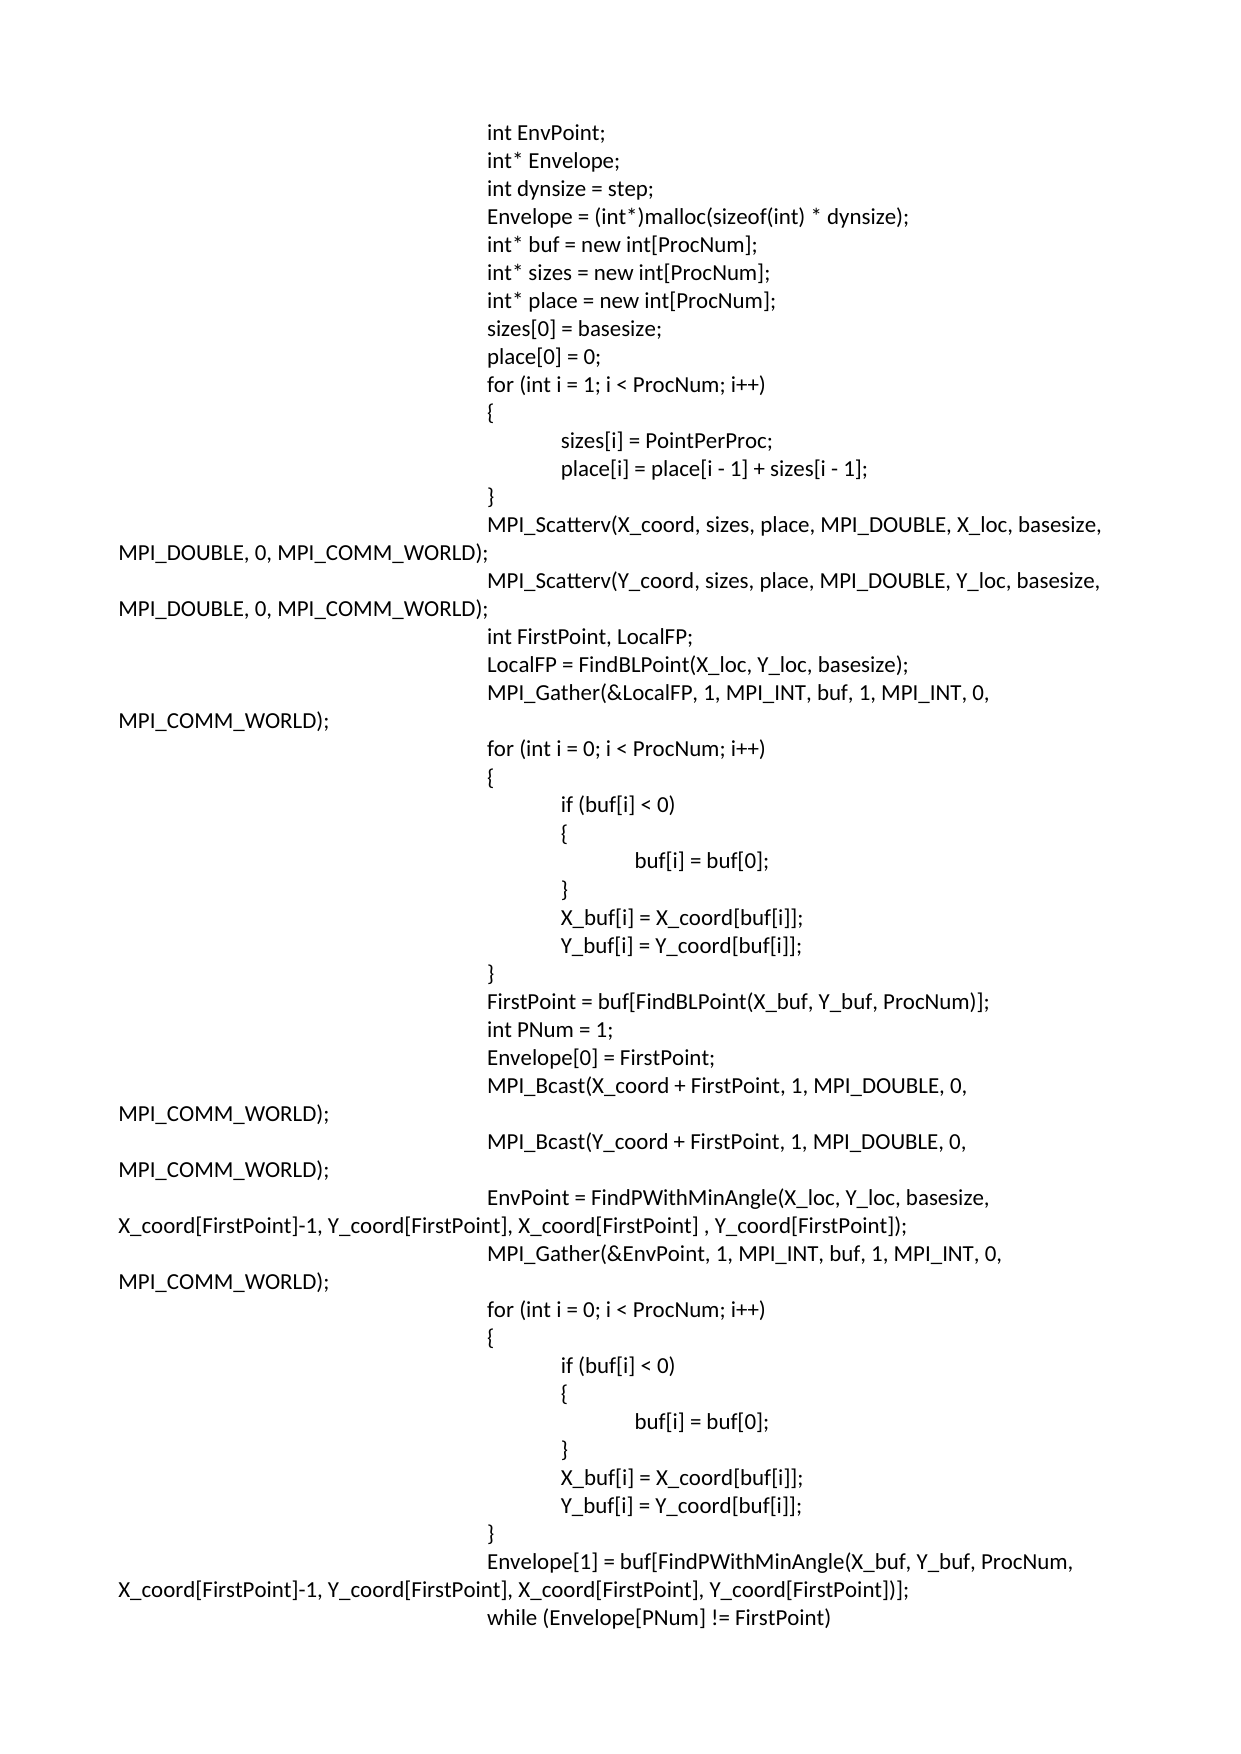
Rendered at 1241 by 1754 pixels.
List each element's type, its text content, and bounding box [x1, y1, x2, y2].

text MPI_Gather(&LocalFP, 1, MPI_INT, buf, 1, MPI_INT, 0, MPI_COMM_WORLD); [118, 678, 1122, 734]
text int PNum = 1; [118, 1015, 1122, 1043]
text int FirstPoint, LocalFP; [118, 622, 1122, 651]
text FirstPoint = buf[FindBLPoint(X_buf, Y_buf, ProcNum)]; [118, 987, 1122, 1015]
text { [118, 1323, 1122, 1351]
text } [118, 482, 1122, 510]
text { [118, 1379, 1122, 1407]
text int* sizes = new int[ProcNum]; [118, 258, 1122, 286]
text for (int i = 0; i < ProcNum; i++) [118, 1295, 1122, 1323]
text sizes[0] = basesize; [118, 314, 1122, 342]
text Envelope[1] = buf[FindPWithMinAngle(X_buf, Y_buf, ProcNum, X_coord[FirstPoint]-1, Y_coord[FirstPoint], X_coord[FirstPoint], Y_coord[FirstPoint])]; [118, 1547, 1122, 1603]
text { [118, 763, 1122, 791]
text buf[i] = buf[0]; [118, 1407, 1122, 1435]
text } [118, 1519, 1122, 1547]
text Y_buf[i] = Y_coord[buf[i]]; [118, 1491, 1122, 1519]
text } [118, 1435, 1122, 1463]
text MPI_Bcast(Y_coord + FirstPoint, 1, MPI_DOUBLE, 0, MPI_COMM_WORLD); [118, 1127, 1122, 1183]
text X_buf[i] = X_coord[buf[i]]; [118, 903, 1122, 931]
text X_buf[i] = X_coord[buf[i]]; [118, 1463, 1122, 1491]
text } [118, 875, 1122, 903]
text MPI_Bcast(X_coord + FirstPoint, 1, MPI_DOUBLE, 0, MPI_COMM_WORLD); [118, 1071, 1122, 1127]
text } [118, 959, 1122, 987]
text int EnvPoint; [118, 118, 1122, 146]
text MPI_Scatterv(X_coord, sizes, place, MPI_DOUBLE, X_loc, basesize, MPI_DOUBLE, 0, MPI_COMM_WORLD); [118, 510, 1122, 566]
text EnvPoint = FindPWithMinAngle(X_loc, Y_loc, basesize, X_coord[FirstPoint]-1, Y_coord[FirstPoint], X_coord[FirstPoint] , Y_coord[FirstPoint]); [118, 1183, 1122, 1239]
text for (int i = 0; i < ProcNum; i++) [118, 734, 1122, 763]
text Y_buf[i] = Y_coord[buf[i]]; [118, 931, 1122, 959]
text buf[i] = buf[0]; [118, 847, 1122, 875]
text LocalFP = FindBLPoint(X_loc, Y_loc, basesize); [118, 651, 1122, 678]
text MPI_Scatterv(Y_coord, sizes, place, MPI_DOUBLE, Y_loc, basesize, MPI_DOUBLE, 0, MPI_COMM_WORLD); [118, 566, 1122, 622]
text place[0] = 0; [118, 342, 1122, 370]
text { [118, 819, 1122, 847]
text int* place = new int[ProcNum]; [118, 286, 1122, 314]
text { [118, 398, 1122, 426]
text MPI_Gather(&EnvPoint, 1, MPI_INT, buf, 1, MPI_INT, 0, MPI_COMM_WORLD); [118, 1239, 1122, 1295]
text Envelope[0] = FirstPoint; [118, 1043, 1122, 1071]
text if (buf[i] < 0) [118, 791, 1122, 819]
text int* buf = new int[ProcNum]; [118, 230, 1122, 258]
text for (int i = 1; i < ProcNum; i++) [118, 370, 1122, 398]
text place[i] = place[i - 1] + sizes[i - 1]; [118, 454, 1122, 482]
text sizes[i] = PointPerProc; [118, 426, 1122, 454]
text int* Envelope; [118, 146, 1122, 174]
text Envelope = (int*)malloc(sizeof(int) * dynsize); [118, 202, 1122, 230]
text int dynsize = step; [118, 174, 1122, 202]
text while (Envelope[PNum] != FirstPoint) [118, 1603, 1122, 1631]
text if (buf[i] < 0) [118, 1351, 1122, 1379]
